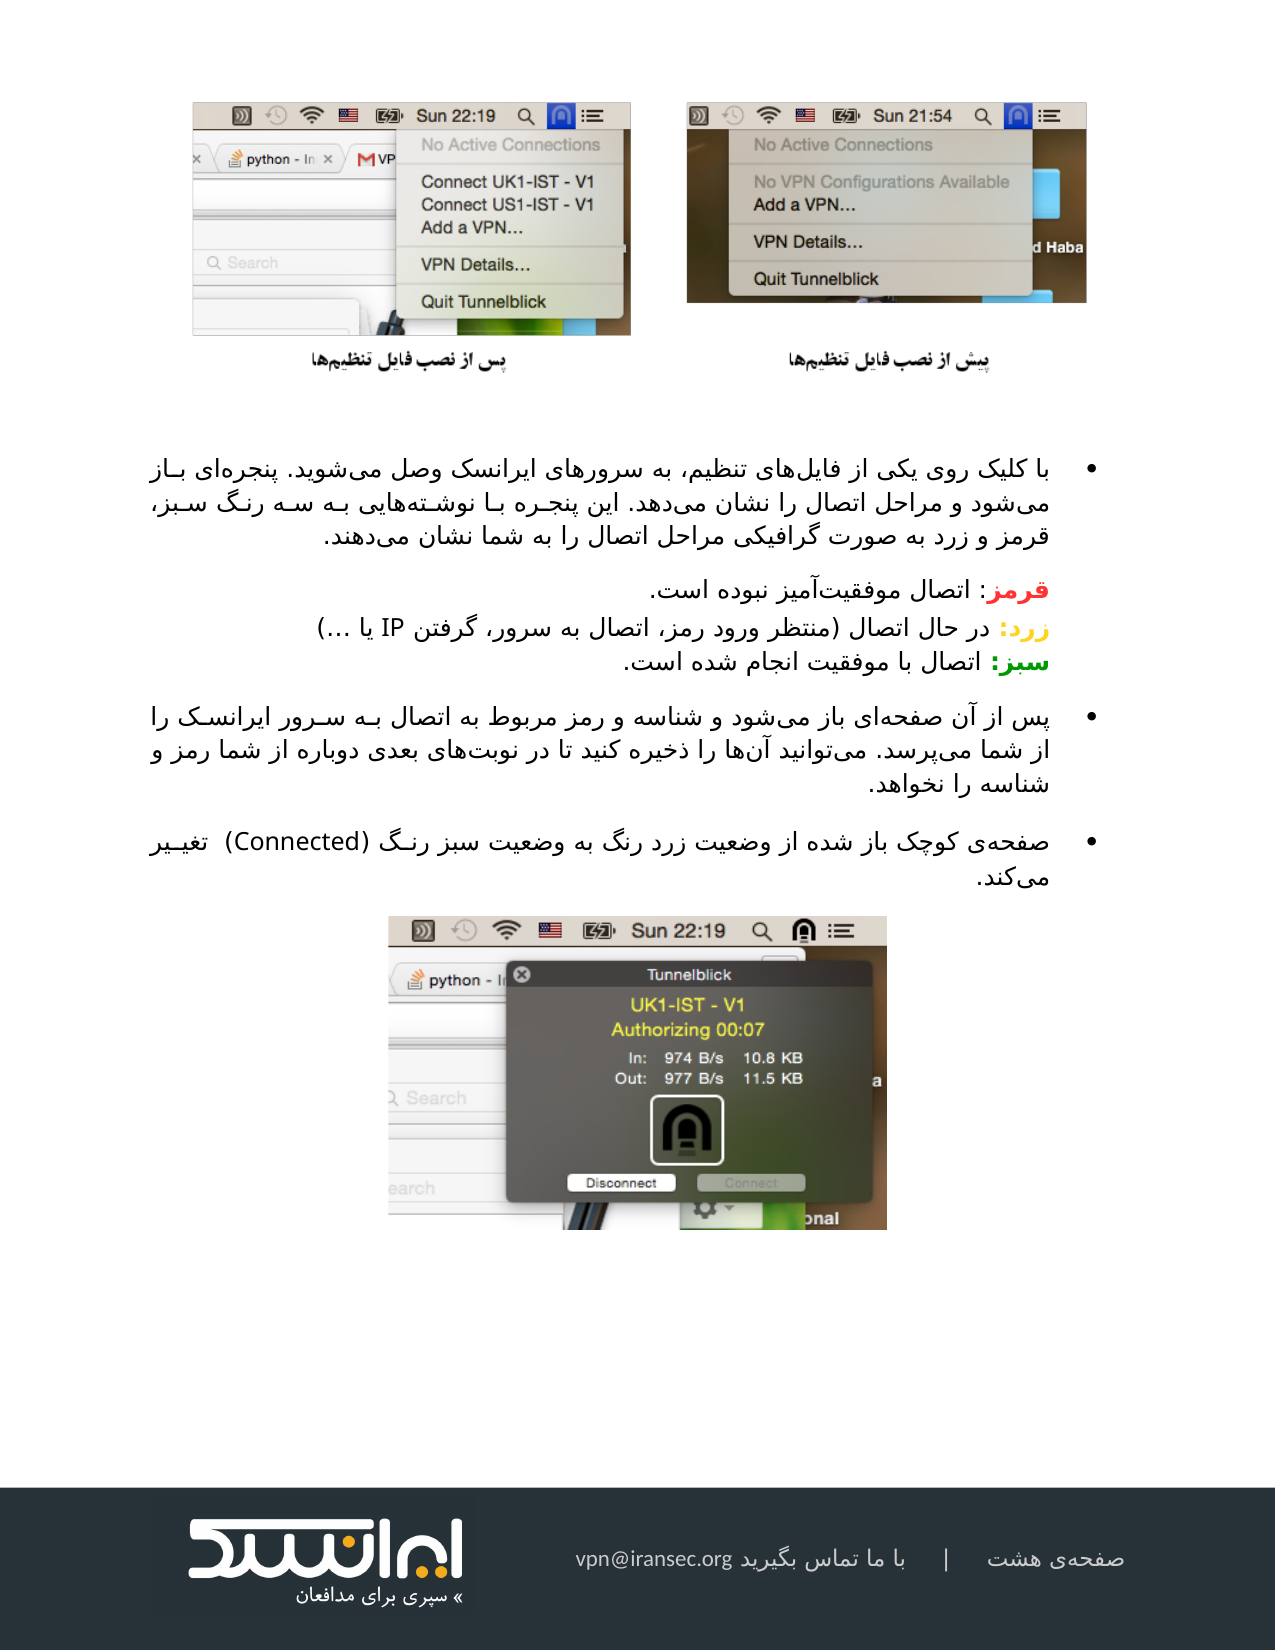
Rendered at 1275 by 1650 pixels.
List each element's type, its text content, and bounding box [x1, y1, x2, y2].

list با کلیک روی یکی از فایل‌های تنظیم، به سرورهای ایرانسک وصل می‌شوید. پنجره‌ای باز می‌شود و مراحل اتصال را نشان می‌دهد. این پنجره با نوشته‌هایی به سه رنگ سبز، قرمز و زرد به صورت گرافیکی مراحل اتصال را به شما نشان می‌دهند. [150, 454, 1087, 550]
list قرمز: اتصال موفقیت‌آمیز نبوده است. زرد: در حال اتصال (منتظر ورود رمز، اتصال به سرور، گرفتن IP یا …) سبز: اتصال با موفقیت انجام شده است. [150, 576, 1087, 677]
list پس از آن صفحه‌ای باز می‌شود و شناسه و رمز مربوط به اتصال به سرور ایرانسک را از شما می‌پرسد. می‌توانید آن‌ها را ذخیره کنید تا در نوبت‌های بعدی دوباره از شما رمز و شناسه را نخواهد. [150, 702, 1087, 798]
picture [150, 75, 1125, 393]
picture [152, 1492, 476, 1615]
list صفحه‌ی کوچک باز شده از وضعیت زرد رنگ به وضعیت سبز رنگ (Connected) تغییر می‌کند. [150, 823, 1087, 891]
picture [388, 916, 887, 1230]
